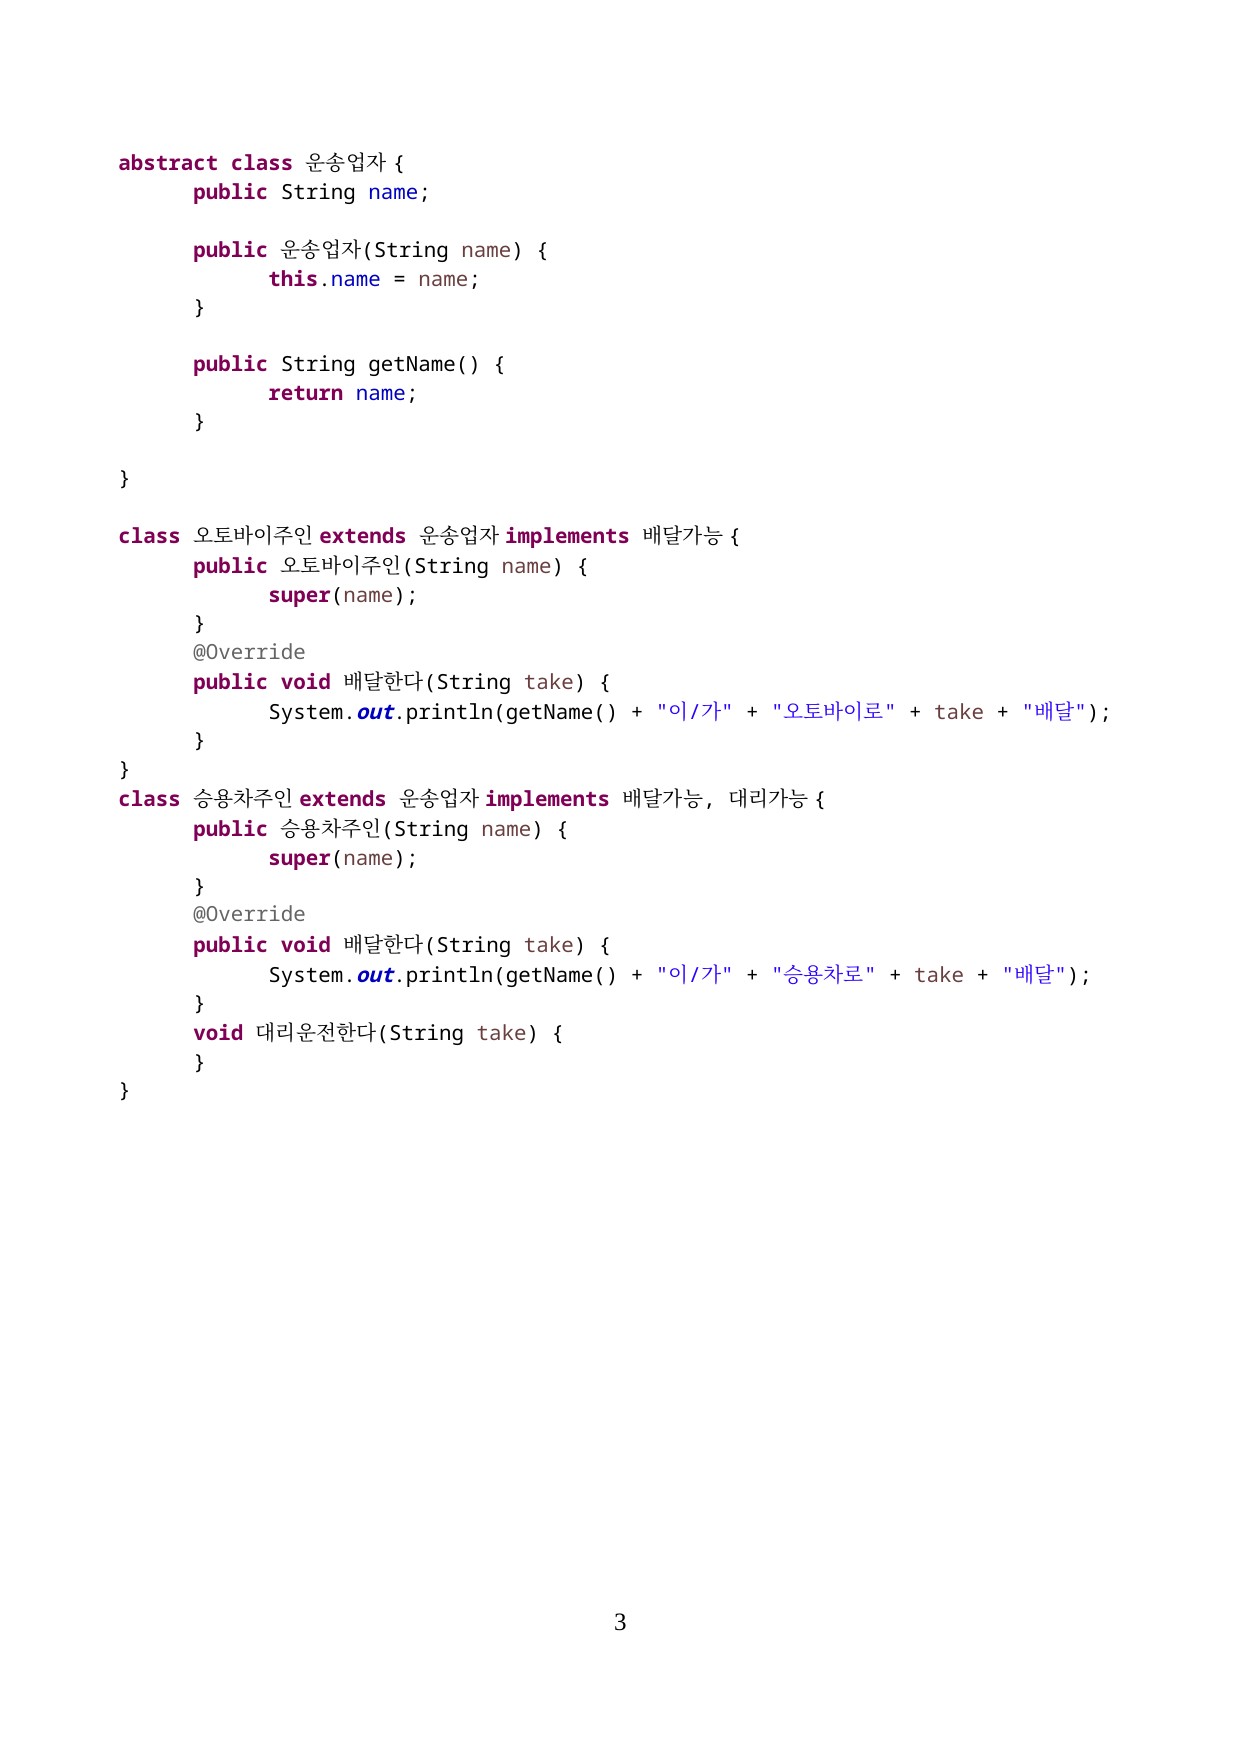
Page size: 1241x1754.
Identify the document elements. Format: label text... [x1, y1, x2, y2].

text } [118, 1047, 1122, 1075]
text public String name; [118, 177, 1122, 205]
text } [118, 726, 1122, 754]
text } [118, 754, 1122, 782]
text public 운송업자(String name) { [118, 234, 1122, 264]
text } [118, 871, 1122, 899]
text return name; [118, 378, 1122, 406]
text class 승용차주인 extends 운송업자 implements 배달가능, 대리가능 { [118, 782, 1122, 813]
text } [118, 406, 1122, 434]
text public void 배달한다(String take) { [118, 928, 1122, 958]
text public 오토바이주인(String name) { [118, 550, 1122, 580]
text @Override [118, 899, 1122, 928]
text System.out.println(getName() + "이/가" + "승용차로" + take + "배달"); [118, 958, 1122, 988]
text super(name); [118, 580, 1122, 608]
text void 대리운전한다(String take) { [118, 1017, 1122, 1047]
text @Override [118, 637, 1122, 665]
text } [118, 1075, 1122, 1104]
text System.out.println(getName() + "이/가" + "오토바이로" + take + "배달"); [118, 696, 1122, 726]
text } [118, 988, 1122, 1017]
text public String getName() { [118, 349, 1122, 378]
text abstract class 운송업자 { [118, 147, 1122, 177]
text } [118, 292, 1122, 321]
text super(name); [118, 843, 1122, 871]
text } [118, 608, 1122, 637]
text class 오토바이주인 extends 운송업자 implements 배달가능 { [118, 520, 1122, 550]
text this.name = name; [118, 264, 1122, 292]
text } [118, 463, 1122, 491]
text public void 배달한다(String take) { [118, 665, 1122, 696]
text public 승용차주인(String name) { [118, 813, 1122, 843]
